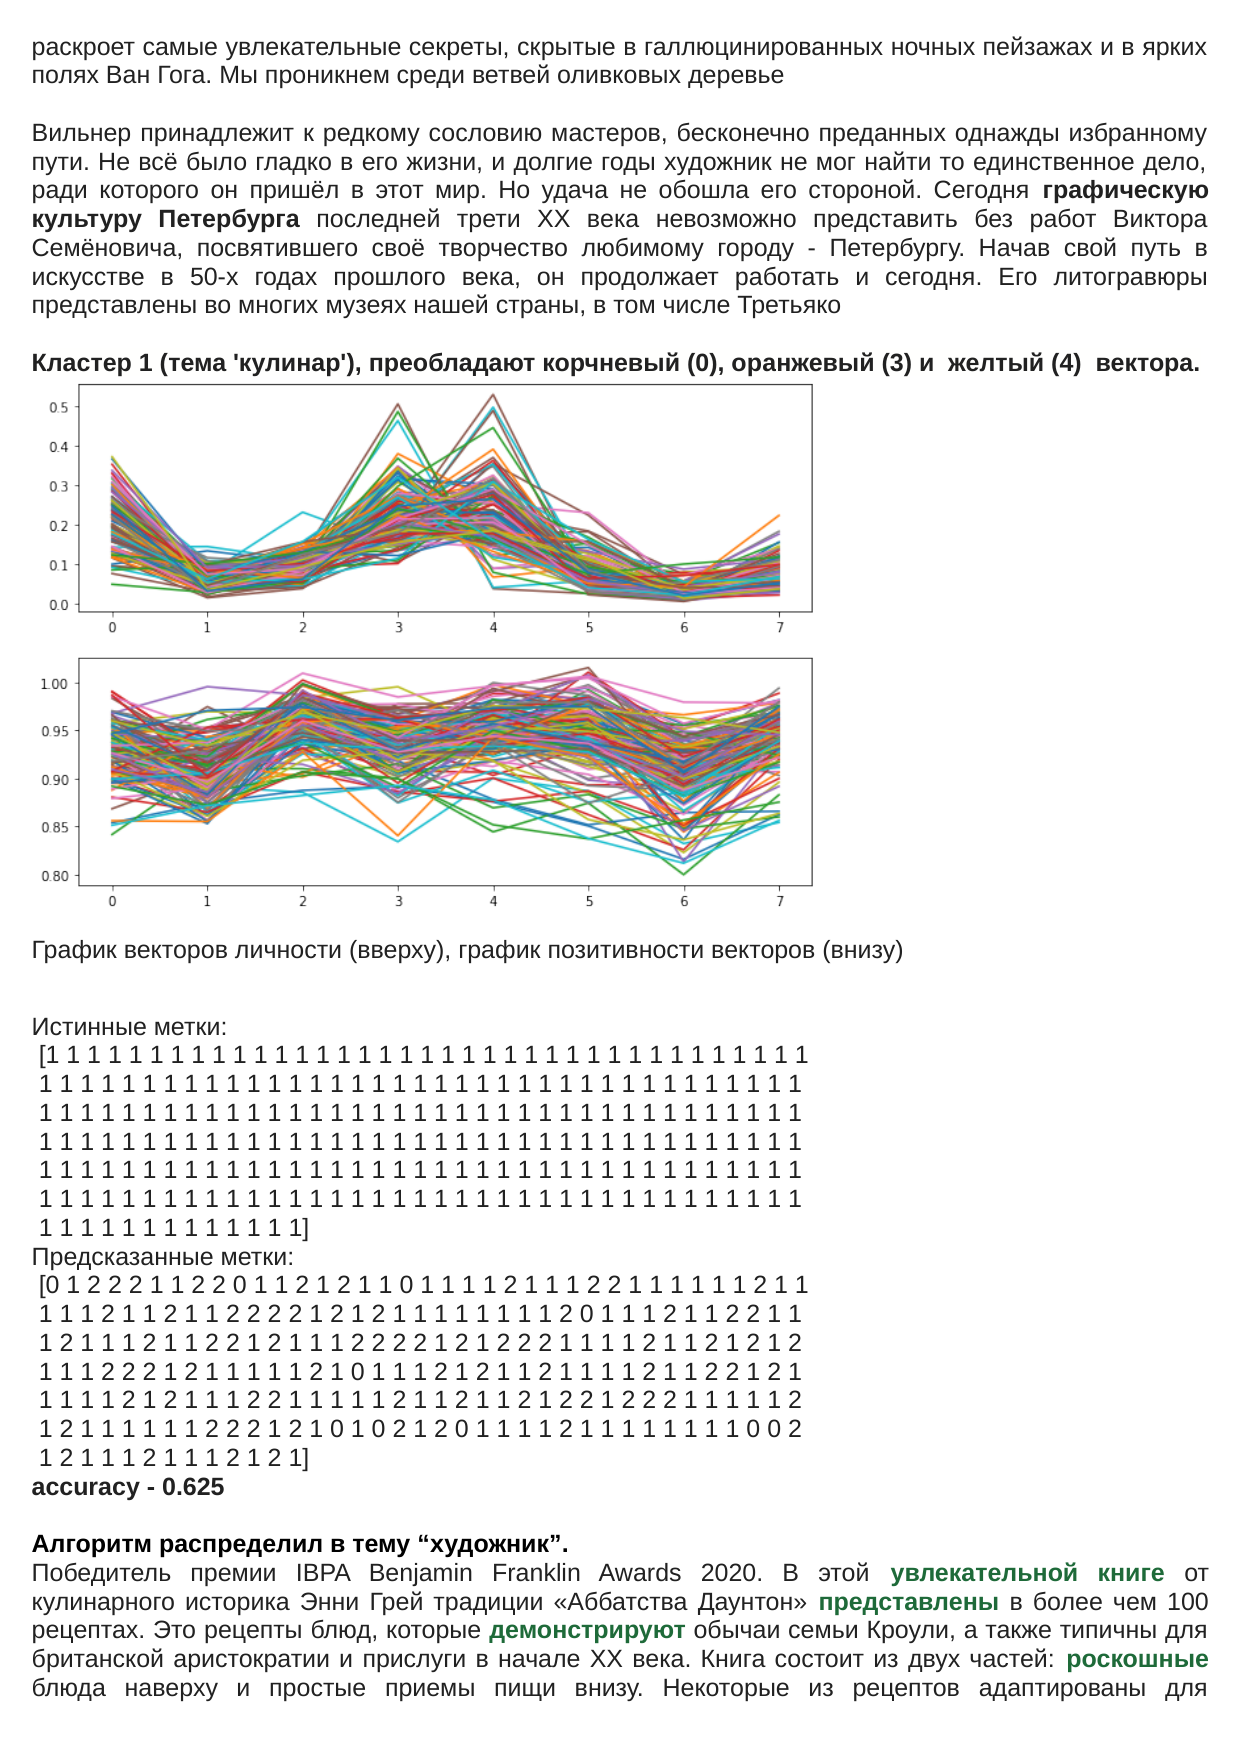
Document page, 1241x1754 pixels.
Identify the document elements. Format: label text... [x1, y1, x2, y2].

text 1 1 1 1 1 1 1 1 1 1 1 1 1 1 1 1 1 1 1 1 1 1 1 1 1 1 1 1 1 1 1 1 1 1 1 1 1 [31, 1098, 1209, 1127]
text Победитель премии IBPA Benjamin Franklin Awards 2020. В этой увлекательной книге от кулинарного историка Энни Грей традиции «Аббатства Даунтон» представлены в более чем 100 рецептах. Это рецепты блюд, которые демонстрируют обычаи семьи Кроули, а также типичны для британской аристократии и прислуги в начале XX века. Книга состоит из двух частей: роскошные блюда наверху и простые приемы пищи внизу. Некоторые из рецептов адаптированы для [31, 1558, 1209, 1702]
text 1 1 1 1 1 1 1 1 1 1 1 1 1 1 1 1 1 1 1 1 1 1 1 1 1 1 1 1 1 1 1 1 1 1 1 1 1 [31, 1127, 1209, 1155]
text Вильнер принадлежит к редкому сословию мастеров, бесконечно преданных однажды избранному пути. Не всё было гладко в его жизни, и долгие годы художник не мог найти то единственное дело, ради которого он пришёл в этот мир. Но удача не обошла его стороной. Сегодня графическую культуру Петербурга последней трети ХХ века невозможно представить без работ Виктора Семёновича, посвятившего своё творчество любимому городу - Петербургу. Начав свой путь в искусстве в 50-х годах прошлого века, он продолжает работать и сегодня. Его литогравюры представлены во многих музеях нашей страны, в том числе Третьяко [31, 118, 1209, 319]
text 1 2 1 1 1 2 1 1 2 2 1 2 1 1 1 2 2 2 2 1 2 1 2 2 2 1 1 1 1 2 1 1 2 1 2 1 2 [31, 1328, 1209, 1357]
text 1 2 1 1 1 2 1 1 1 2 1 2 1] [31, 1443, 1209, 1472]
text accuracy - 0.625 [31, 1472, 1209, 1500]
text 1 1 1 1 1 1 1 1 1 1 1 1 1 1 1 1 1 1 1 1 1 1 1 1 1 1 1 1 1 1 1 1 1 1 1 1 1 [31, 1184, 1209, 1213]
text Истинные метки: [31, 1012, 1209, 1040]
text 1 1 1 2 2 2 1 2 1 1 1 1 1 2 1 0 1 1 1 2 1 2 1 1 2 1 1 1 1 2 1 1 2 2 1 2 1 [31, 1357, 1209, 1385]
text 1 1 1 2 1 1 2 1 1 2 2 2 2 1 2 1 2 1 1 1 1 1 1 1 1 2 0 1 1 1 2 1 1 2 2 1 1 [31, 1299, 1209, 1328]
text Предсказанные метки: [31, 1242, 1209, 1270]
text [1 1 1 1 1 1 1 1 1 1 1 1 1 1 1 1 1 1 1 1 1 1 1 1 1 1 1 1 1 1 1 1 1 1 1 1 1 [31, 1040, 1209, 1069]
text 1 1 1 1 2 1 2 1 1 1 2 2 1 1 1 1 1 2 1 1 2 1 1 2 1 2 2 1 2 2 2 1 1 1 1 1 2 [31, 1385, 1209, 1414]
text 1 1 1 1 1 1 1 1 1 1 1 1 1 1 1 1 1 1 1 1 1 1 1 1 1 1 1 1 1 1 1 1 1 1 1 1 1 [31, 1155, 1209, 1184]
text 1 1 1 1 1 1 1 1 1 1 1 1 1] [31, 1213, 1209, 1242]
text Алгоритм распределил в тему “художник”. [31, 1529, 1209, 1558]
text 1 2 1 1 1 1 1 1 2 2 2 1 2 1 0 1 0 2 1 2 0 1 1 1 1 2 1 1 1 1 1 1 1 1 0 0 2 [31, 1414, 1209, 1443]
picture [31, 376, 821, 917]
text раскроет самые увлекательные секреты, скрытые в галлюцинированных ночных пейзажах и в ярких полях Ван Гога. Мы проникнем среди ветвей оливковых деревье [31, 31, 1209, 89]
text График векторов личности (вверху), график позитивности векторов (внизу) [31, 935, 1209, 964]
text [0 1 2 2 2 1 1 2 2 0 1 1 2 1 2 1 1 0 1 1 1 1 2 1 1 1 2 2 1 1 1 1 1 1 2 1 1 [31, 1270, 1209, 1299]
text 1 1 1 1 1 1 1 1 1 1 1 1 1 1 1 1 1 1 1 1 1 1 1 1 1 1 1 1 1 1 1 1 1 1 1 1 1 [31, 1069, 1209, 1098]
text Кластер 1 (тема 'кулинар'), преобладают корчневый (0), оранжевый (3) и желтый (4) вектора. [31, 348, 1209, 376]
